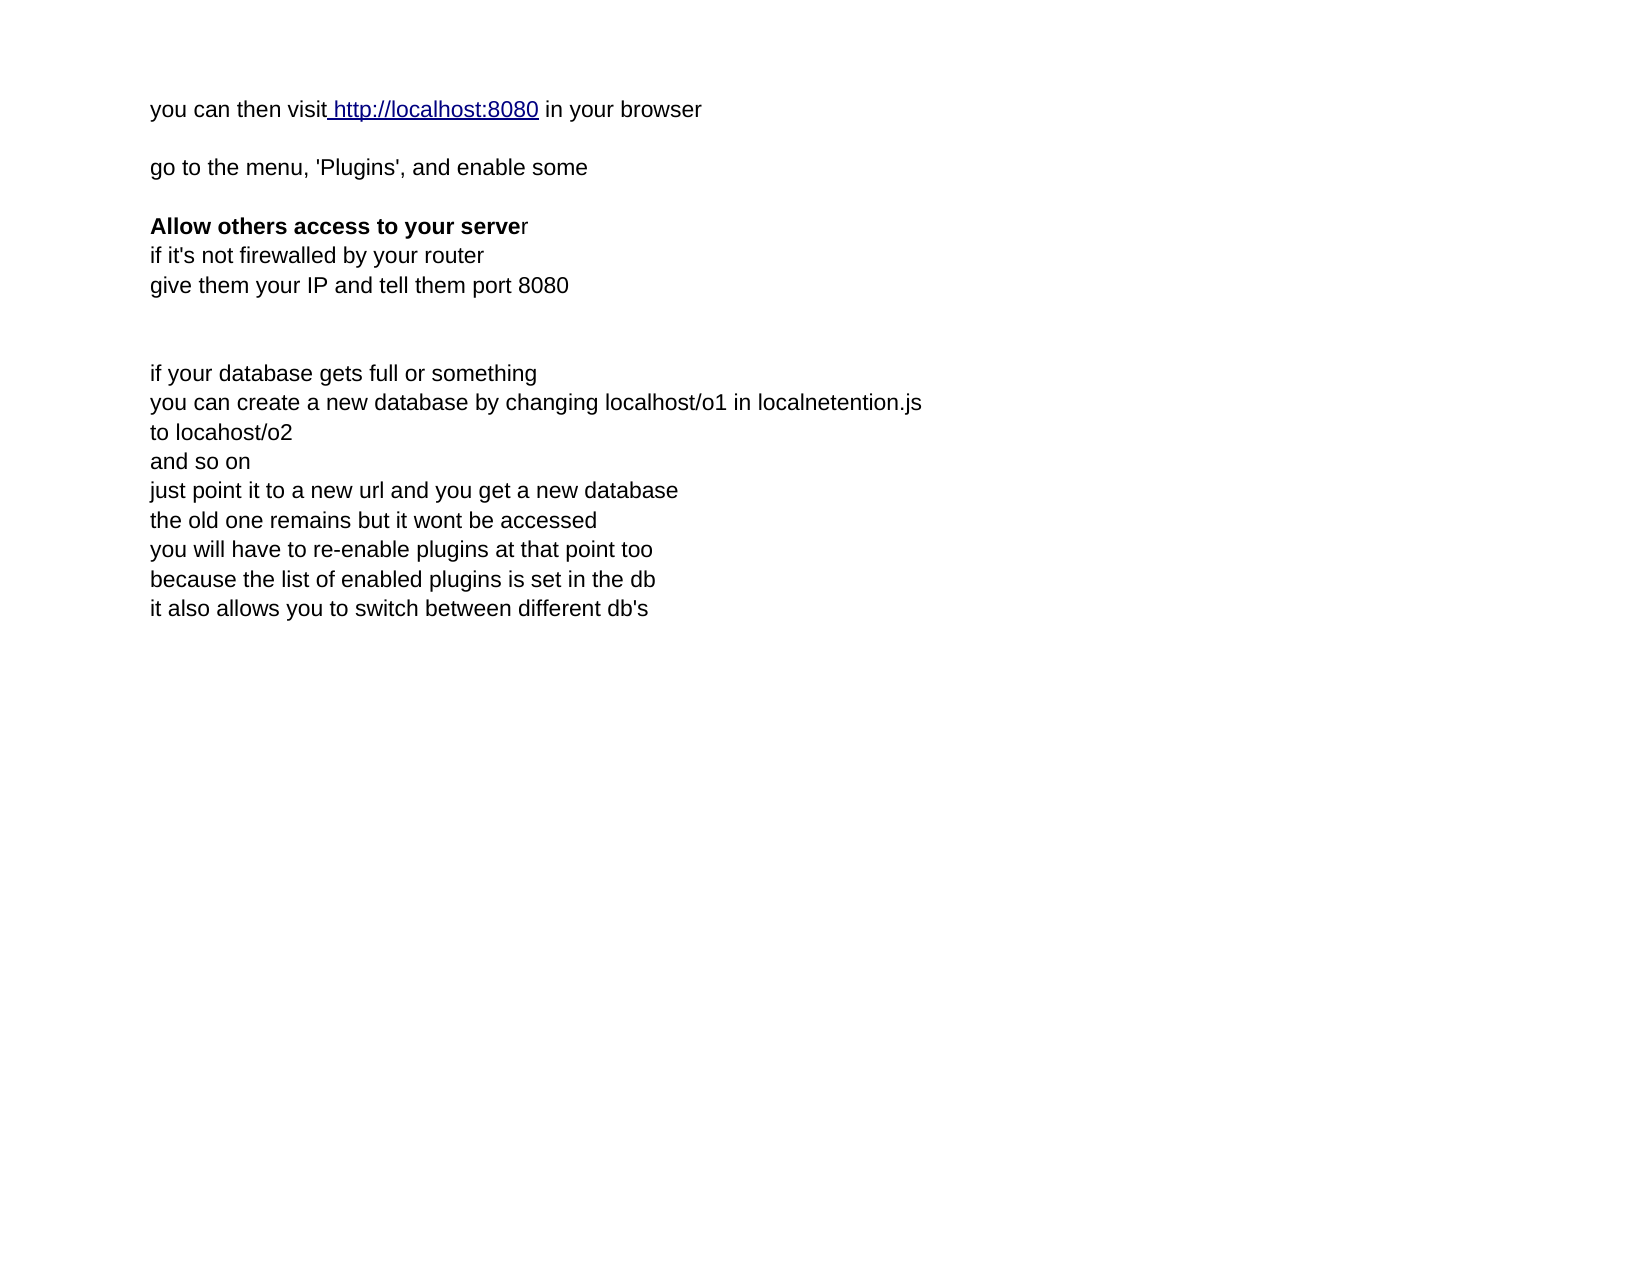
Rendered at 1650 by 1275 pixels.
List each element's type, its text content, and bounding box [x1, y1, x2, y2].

text the old one remains but it wont be accessed [150, 507, 1500, 533]
text and so on [150, 449, 1500, 474]
text you can then visit http://localhost:8080 in your browser [150, 96, 1500, 122]
text go to the menu, 'Plugins', and enable some [150, 155, 1500, 181]
text if it's not firewalled by your router [150, 243, 1500, 269]
text because the list of enabled plugins is set in the db [150, 566, 1500, 592]
text give them your IP and tell them port 8080 [150, 272, 1500, 298]
text if your database gets full or something [150, 361, 1500, 386]
text to locahost/o2 [150, 419, 1500, 445]
text just point it to a new url and you get a new database [150, 478, 1500, 504]
text you will have to re-enable plugins at that point too [150, 537, 1500, 562]
text it also allows you to switch between different db's [150, 596, 1500, 621]
text you can create a new database by changing localhost/o1 in localnetention.js [150, 390, 1500, 416]
text Allow others access to your server [150, 214, 1500, 239]
